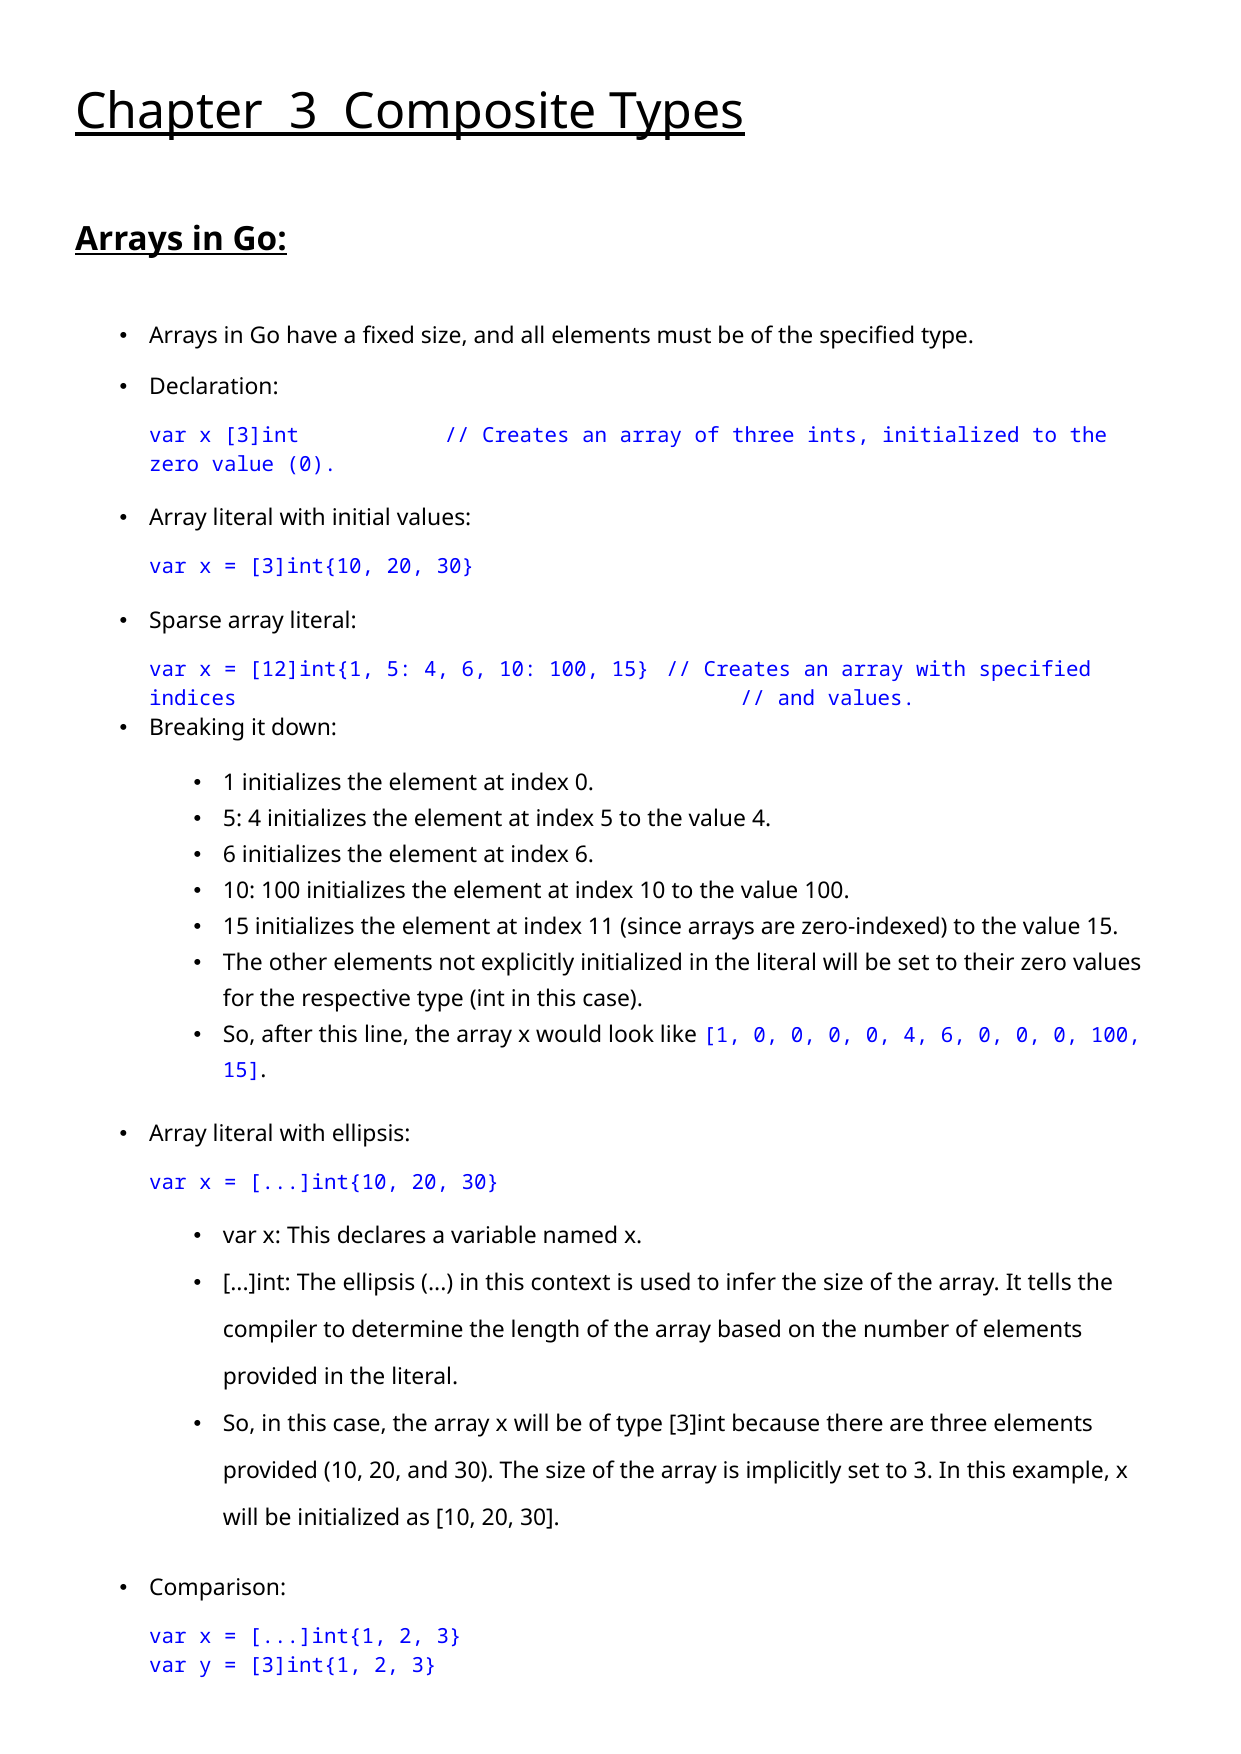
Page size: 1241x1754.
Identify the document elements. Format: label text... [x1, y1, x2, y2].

list 5: 4 initializes the element at index 5 to the value 4. [193, 802, 1166, 833]
list var y = [3]int{1, 2, 3} [119, 1650, 1166, 1678]
list var x [3]int // Creates an array of three ints, initialized to the zero value (0). [119, 421, 1166, 477]
subtitle Arrays in Go: [75, 214, 1166, 260]
list var x: This declares a variable named x. [193, 1219, 1166, 1250]
list 15 initializes the element at index 11 (since arrays are zero-indexed) to the value 15. [193, 910, 1166, 941]
list Comparison: [119, 1571, 1166, 1602]
list Array literal with initial values: [119, 501, 1166, 532]
text Chapter 3 Composite Types [75, 75, 1166, 143]
list var x = [...]int{1, 2, 3} [119, 1621, 1166, 1650]
list The other elements not explicitly initialized in the literal will be set to their zero values for the respective type (int in this case). [193, 946, 1166, 1013]
list var x = [3]int{10, 20, 30} [119, 552, 1166, 580]
list 6 initializes the element at index 6. [193, 838, 1166, 869]
list Breaking it down: [119, 711, 1166, 742]
list 10: 100 initializes the element at index 10 to the value 100. [193, 874, 1166, 905]
list So, in this case, the array x will be of type [3]int because there are three elements provided (10, 20, and 30). The size of the array is implicitly set to 3. In this example, x will be initialized as [10, 20, 30]. [193, 1407, 1166, 1532]
list 1 initializes the element at index 0. [193, 766, 1166, 797]
list Arrays in Go have a fixed size, and all elements must be of the specified type. [119, 319, 1166, 351]
list [...]int: The ellipsis (...) in this context is used to infer the size of the array. It tells the compiler to determine the length of the array based on the number of elements provided in the literal. [193, 1266, 1166, 1391]
list Array literal with ellipsis: [119, 1117, 1166, 1148]
list Declaration: [119, 370, 1166, 401]
list So, after this line, the array x would look like [1, 0, 0, 0, 0, 4, 6, 0, 0, 0, 100, 15]. [193, 1017, 1166, 1085]
list var x = [12]int{1, 5: 4, 6, 10: 100, 15} // Creates an array with specified indices // and values. [119, 654, 1166, 711]
list var x = [...]int{10, 20, 30} [119, 1167, 1166, 1196]
list Sparse array literal: [119, 604, 1166, 635]
